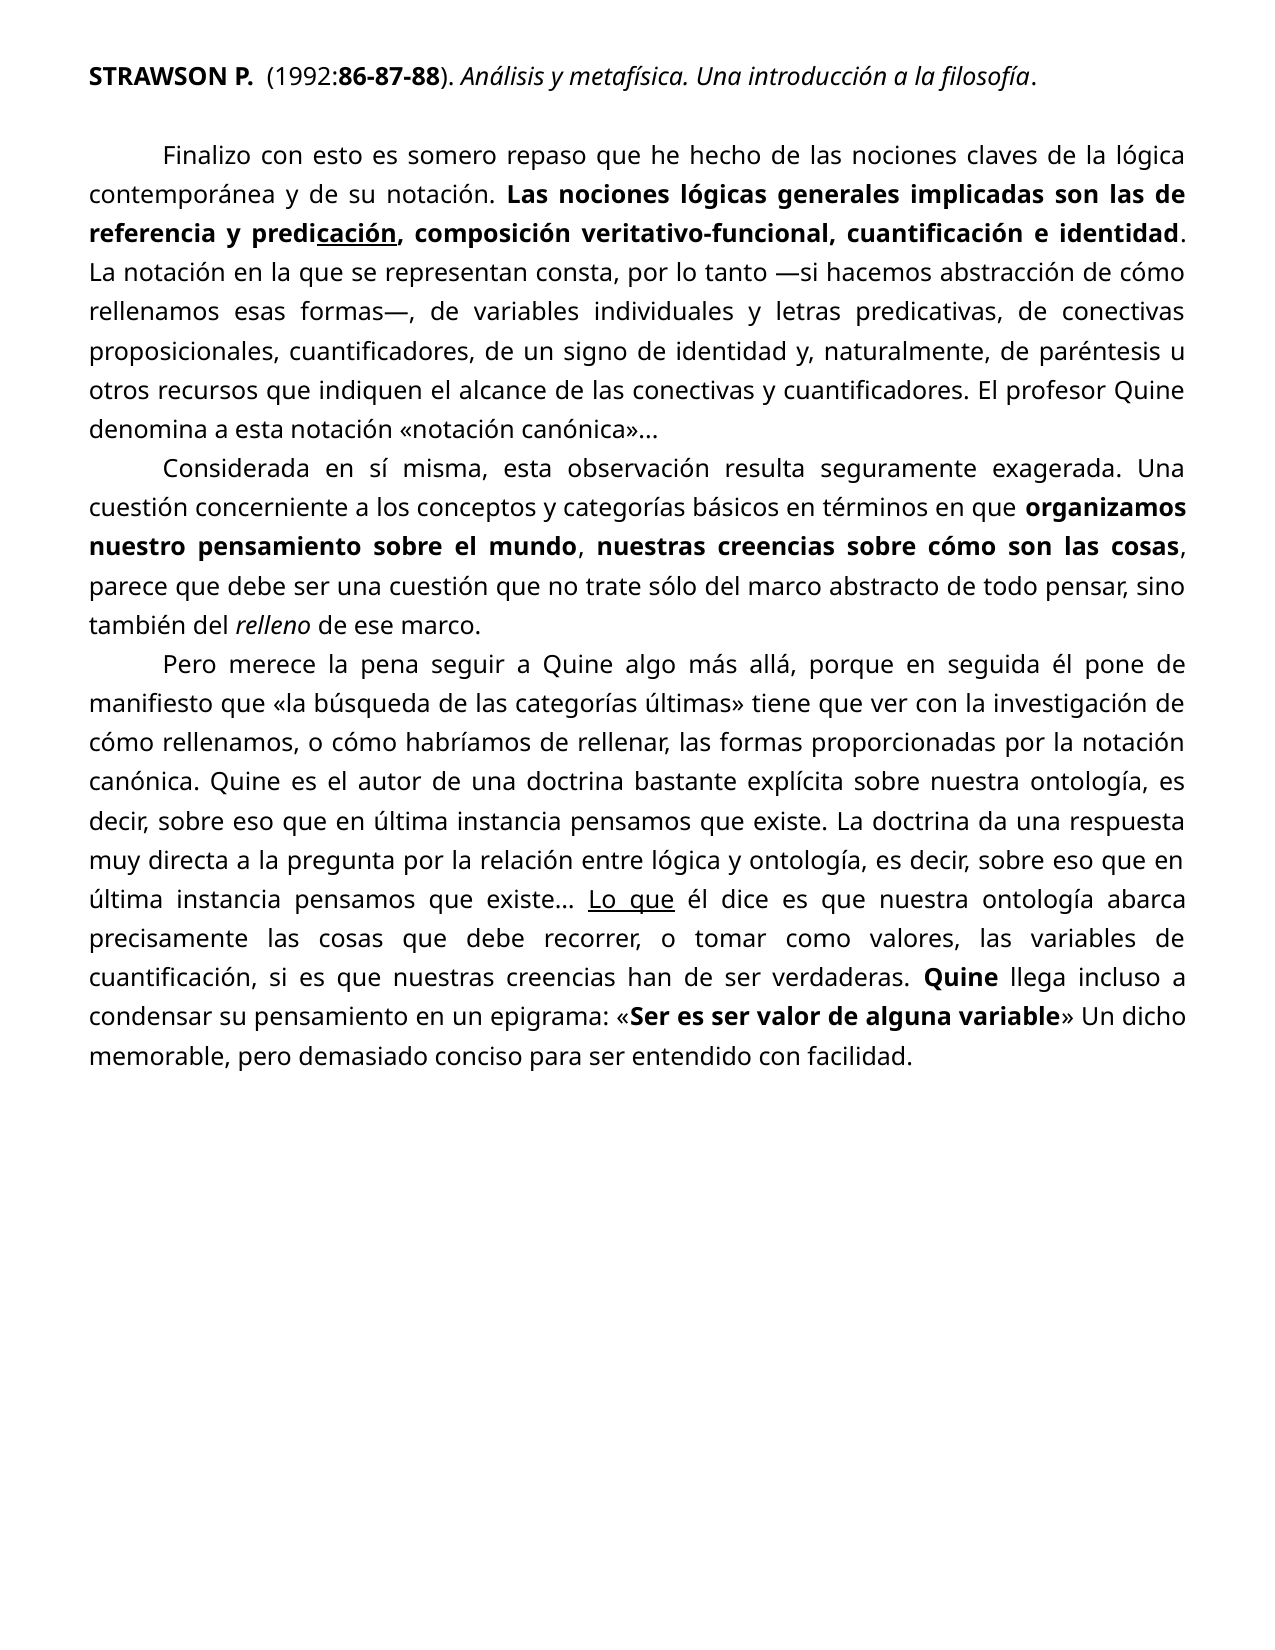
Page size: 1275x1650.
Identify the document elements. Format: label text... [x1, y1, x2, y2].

text Pero merece la pena seguir a Quine algo más allá, porque en seguida él pone de manifiesto que «la búsqueda de las categorías últimas» tiene que ver con la investigación de cómo rellenamos, o cómo habríamos de rellenar, las formas proporcionadas por la notación canónica. Quine es el autor de una doctrina bastante explícita sobre nuestra ontología, es decir, sobre eso que en última instancia pensamos que existe. La doctrina da una respuesta muy directa a la pregunta por la relación entre lógica y ontología, es decir, sobre eso que en última instancia pensamos que existe… Lo que él dice es que nuestra ontología abarca precisamente las cosas que debe recorrer, o tomar como valores, las variables de cuantificación, si es que nuestras creencias han de ser verdaderas. Quine llega incluso a condensar su pensamiento en un epigrama: «Ser es ser valor de alguna variable» Un dicho memorable, pero demasiado conciso para ser entendido con facilidad. [88, 647, 1186, 1072]
text Finalizo con esto es somero repaso que he hecho de las nociones claves de la lógica contemporánea y de su notación. Las nociones lógicas generales implicadas son las de referencia y predicación, composición veritativo-funcional, cuantificación e identidad. La notación en la que se representan consta, por lo tanto —si hacemos abstracción de cómo rellenamos esas formas—, de variables individuales y letras predicativas, de conectivas proposicionales, cuantificadores, de un signo de identidad y, naturalmente, de paréntesis u otros recursos que indiquen el alcance de las conectivas y cuantificadores. El profesor Quine denomina a esta notación «notación canónica»... [88, 137, 1186, 446]
text STRAWSON P. (1992:86-87-88). Análisis y metafísica. Una introducción a la filosofía. [88, 59, 1186, 93]
text Considerada en sí misma, esta observación resulta seguramente exagerada. Una cuestión concerniente a los conceptos y categorías básicos en términos en que organizamos nuestro pensamiento sobre el mundo, nuestras creencias sobre cómo son las cosas, parece que debe ser una cuestión que no trate sólo del marco abstracto de todo pensar, sino también del relleno de ese marco. [88, 451, 1186, 641]
